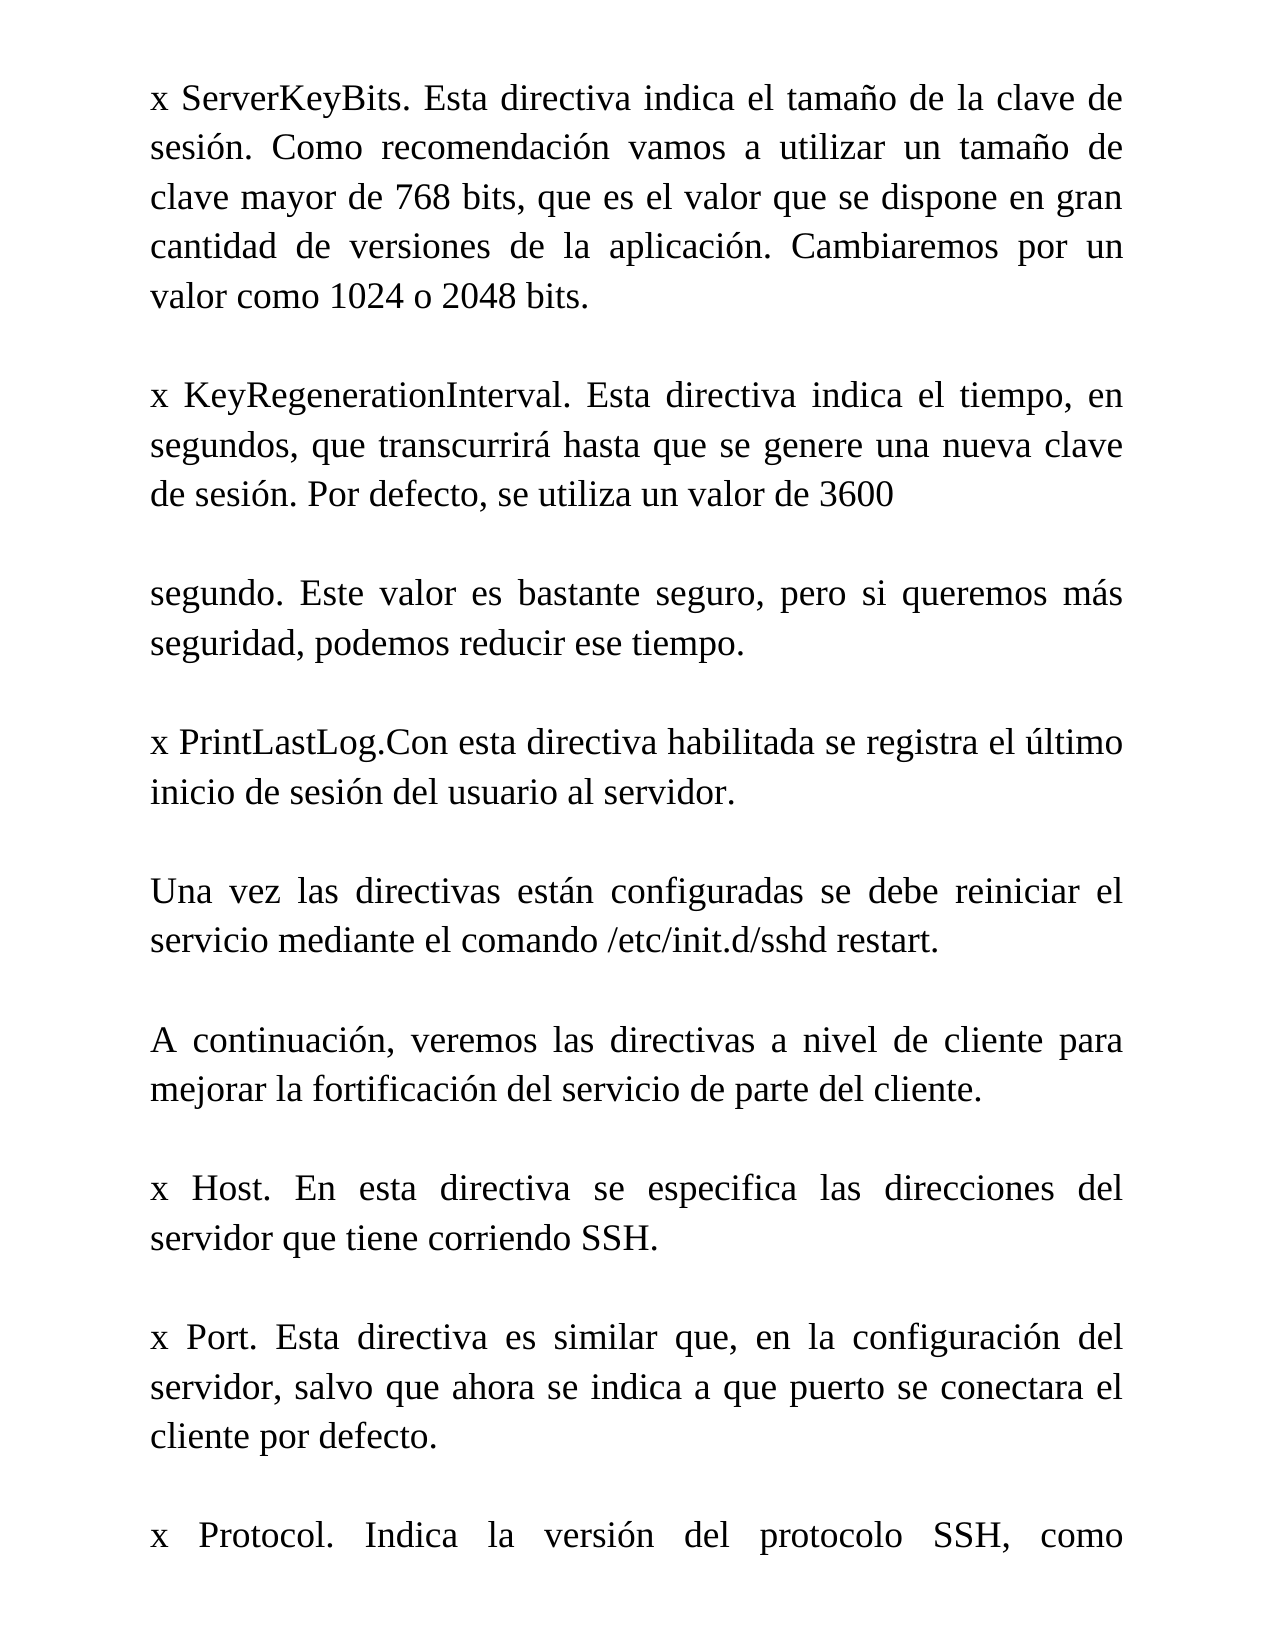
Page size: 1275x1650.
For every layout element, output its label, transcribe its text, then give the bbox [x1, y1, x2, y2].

text x Host. En esta directiva se especifica las direcciones del servidor que tiene corriendo SSH. [150, 1166, 1125, 1258]
text x PrintLastLog.Con esta directiva habilitada se registra el último inicio de sesión del usuario al servidor. [150, 719, 1125, 812]
text x Port. Esta directiva es similar que, en la configuración del servidor, salvo que ahora se indica a que puerto se conectara el cliente por defecto. [150, 1314, 1125, 1457]
text x Protocol. Indica la versión del protocolo SSH, como [150, 1513, 1125, 1556]
text segundo. Este valor es bastante seguro, pero si queremos más seguridad, podemos reducir ese tiempo. [150, 571, 1125, 663]
text Una vez las directivas están configuradas se debe reiniciar el servicio mediante el comando /etc/init.d/sshd restart. [150, 868, 1125, 961]
text x ServerKeyBits. Esta directiva indica el tamaño de la clave de sesión. Como recomendación vamos a utilizar un tamaño de clave mayor de 768 bits, que es el valor que se dispone en gran cantidad de versiones de la aplicación. Cambiaremos por un valor como 1024 o 2048 bits. [150, 75, 1125, 316]
text x KeyRegenerationInterval. Esta directiva indica el tiempo, en segundos, que transcurrirá hasta que se genere una nueva clave de sesión. Por defecto, se utiliza un valor de 3600 [150, 372, 1125, 515]
text A continuación, veremos las directivas a nivel de cliente para mejorar la fortificación del servicio de parte del cliente. [150, 1017, 1125, 1110]
